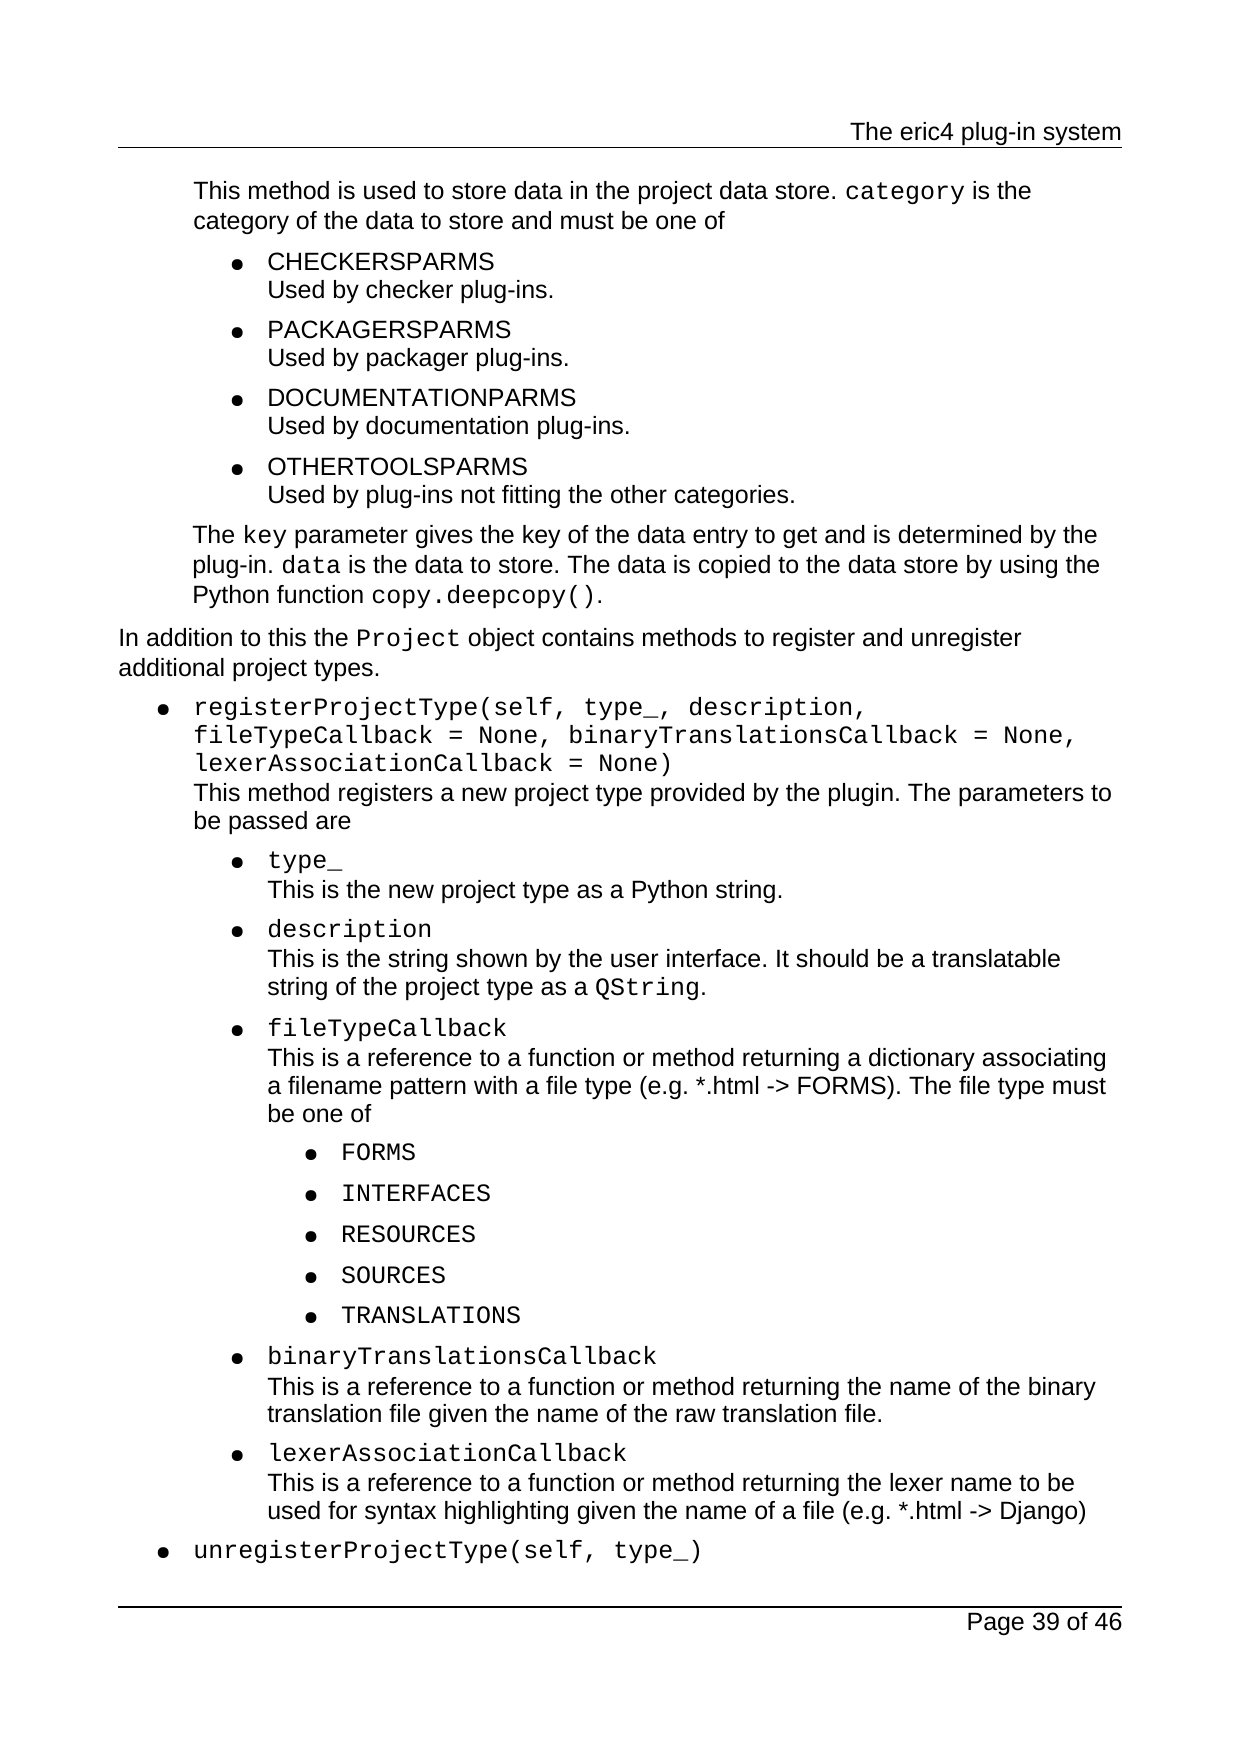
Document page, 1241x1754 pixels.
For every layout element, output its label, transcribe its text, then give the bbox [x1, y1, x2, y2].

list unregisterProjectType(self, type_) [156, 1537, 1122, 1566]
list lexerAssociationCallback This is a reference to a function or method returning the lexer name to be used for syntax highlighting given the name of a file (e.g. *.html -> Django) [229, 1441, 1122, 1525]
list PACKAGERSPARMS Used by packager plug-ins. [229, 316, 1122, 372]
text In addition to this the Project object contains methods to register and unregister additional project types. [118, 624, 1122, 682]
list INTERFACES [303, 1181, 1122, 1209]
list FORMS [303, 1140, 1122, 1168]
list RESOURCES [303, 1221, 1122, 1250]
list binaryTranslationsCallback This is a reference to a function or method returning the name of the binary translation file given the name of the raw translation file. [229, 1344, 1122, 1428]
list DOCUMENTATIONPARMS Used by documentation plug-ins. [229, 384, 1122, 440]
list TRANSLATIONS [303, 1303, 1122, 1331]
list type_ This is the new project type as a Python string. [229, 848, 1122, 904]
list SOURCES [303, 1262, 1122, 1291]
list OTHERTOOLSPARMS Used by plug-ins not fitting the other categories. [229, 453, 1122, 508]
list description This is the string shown by the user interface. It should be a translatable string of the project type as a QString. [229, 916, 1122, 1003]
list This method is used to store data in the project data store. category is the category of the data to store and must be one of [156, 177, 1122, 235]
text The key parameter gives the key of the data entry to get and is determined by the plug-in. data is the data to store. The data is copied to the data store by using the Python function copy.deepcopy(). [192, 521, 1122, 611]
list registerProjectType(self, type_, description, fileTypeCallback = None, binaryTranslationsCallback = None, lexerAssociationCallback = None) This method registers a new project type provided by the plugin. The parameters to be passed are [156, 694, 1122, 835]
list CHECKERSPARMS Used by checker plug-ins. [229, 248, 1122, 303]
list fileTypeCallback This is a reference to a function or method returning a dictionary associating a filename pattern with a file type (e.g. *.html -> FORMS). The file type must be one of [229, 1015, 1122, 1127]
